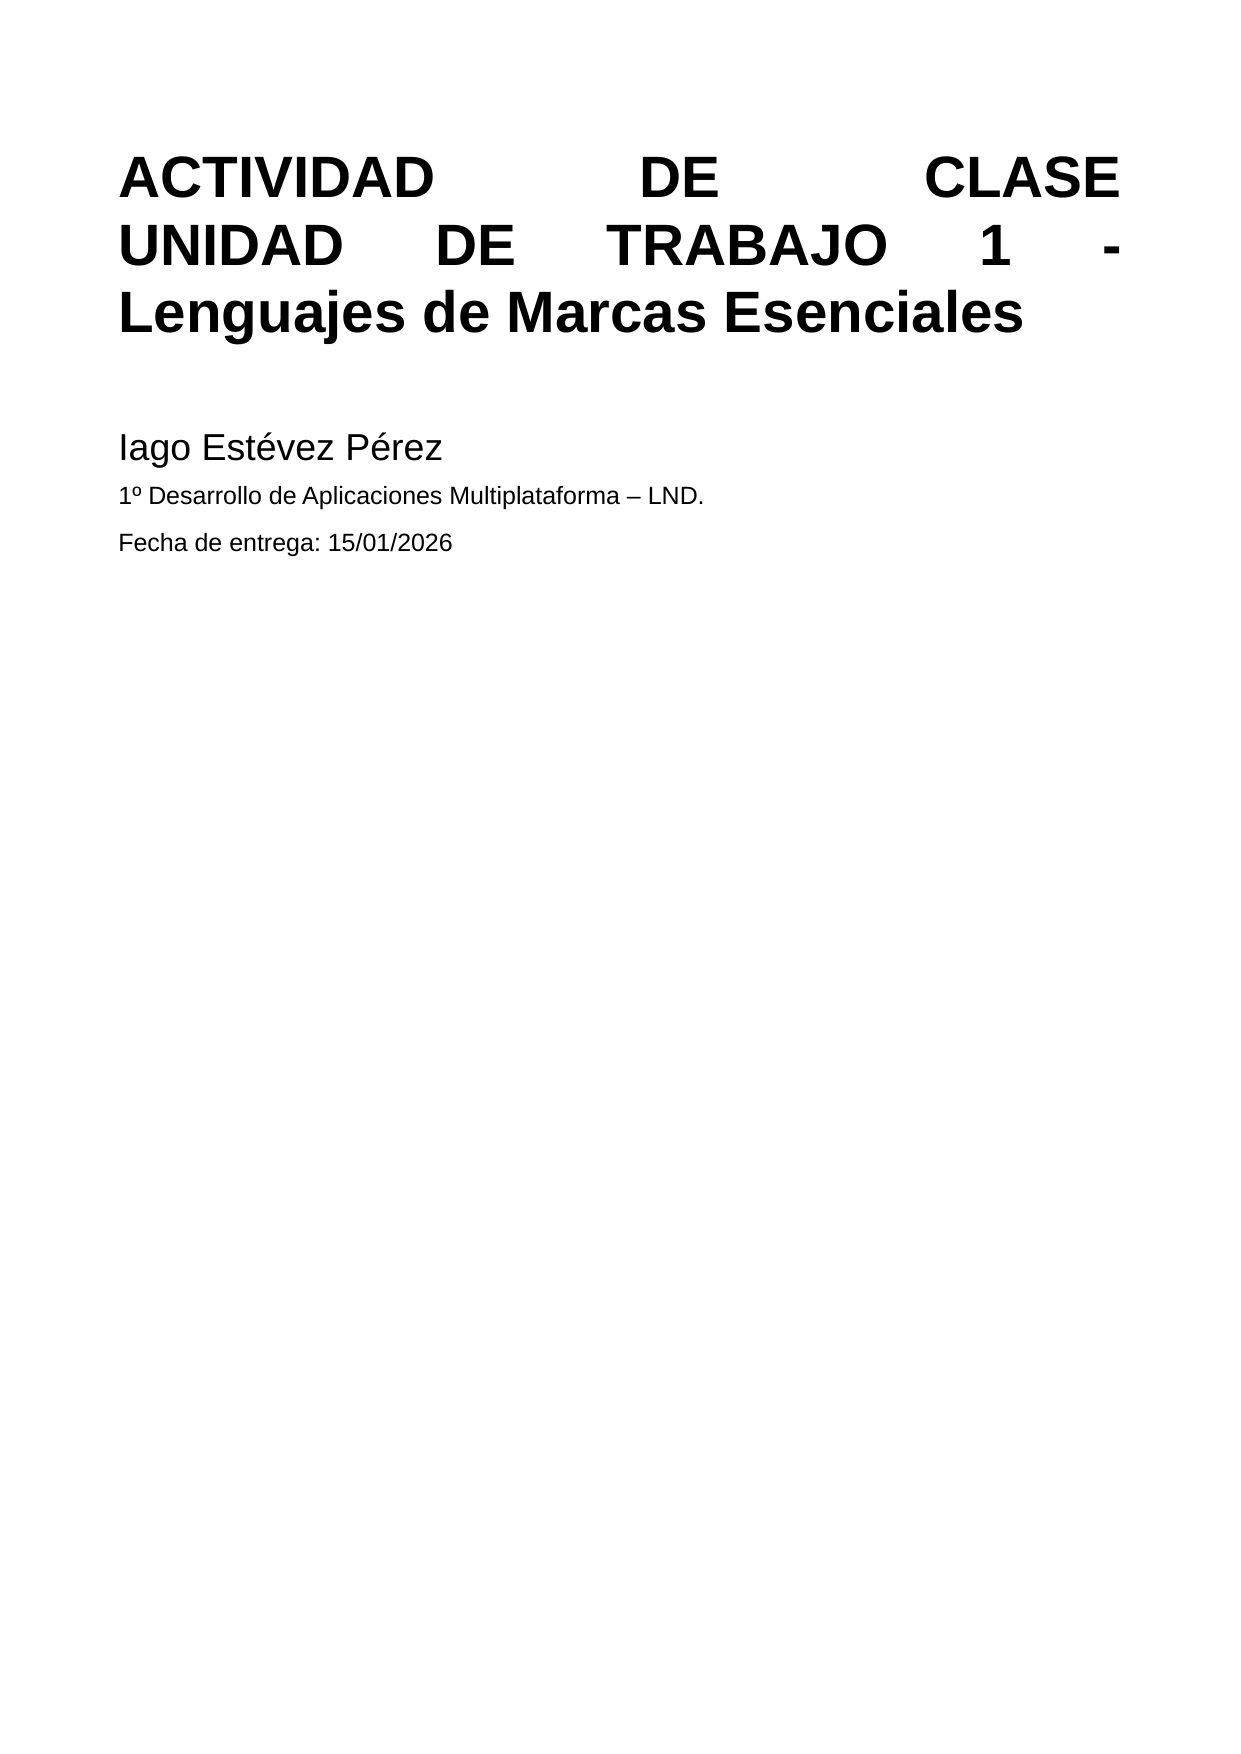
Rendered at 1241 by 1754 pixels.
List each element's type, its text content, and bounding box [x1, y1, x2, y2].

text Fecha de entrega: 15/01/2026 [118, 528, 1122, 557]
subtitle Iago Estévez Pérez [118, 425, 1122, 468]
text 1º Desarrollo de Aplicaciones Multiplataforma – LND. [118, 481, 1122, 509]
title ACTIVIDAD DE CLASE UNIDAD DE TRABAJO 1 - Lenguajes de Marcas Esenciales [118, 143, 1122, 344]
